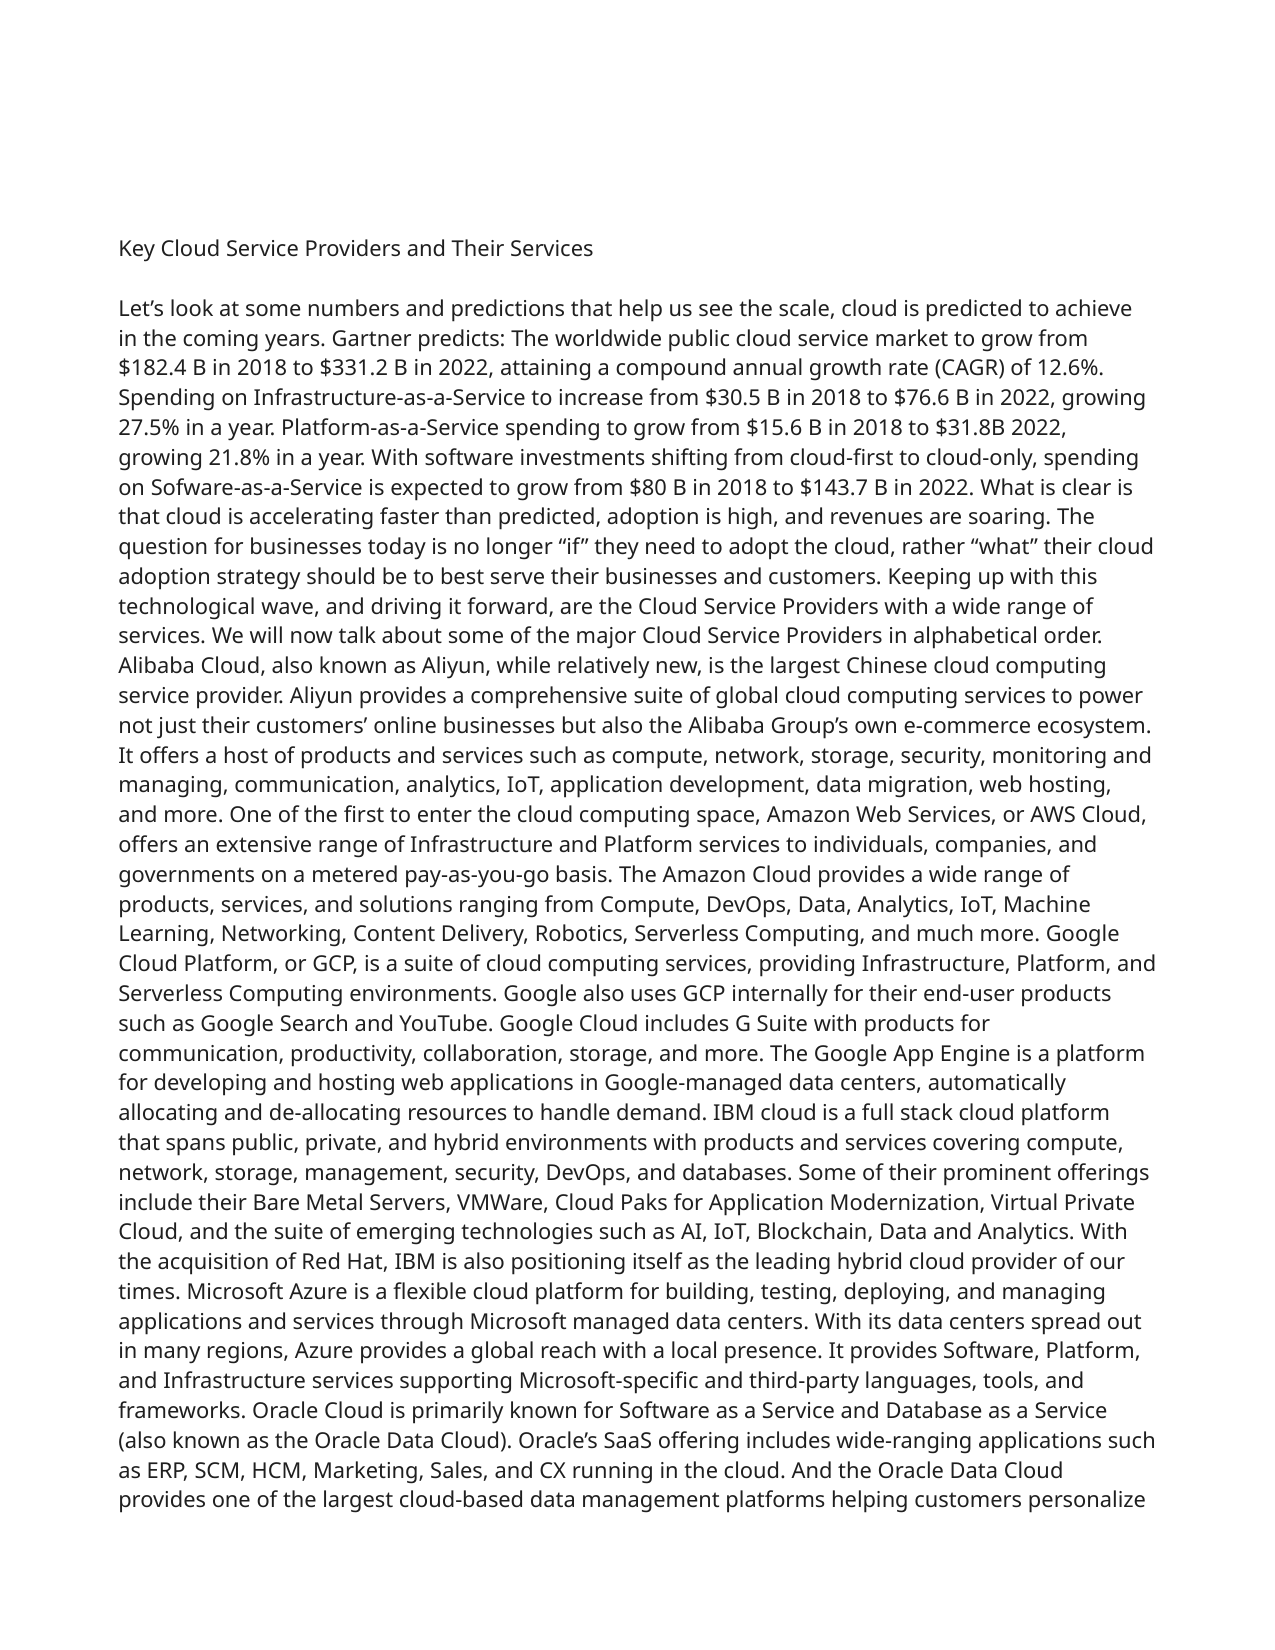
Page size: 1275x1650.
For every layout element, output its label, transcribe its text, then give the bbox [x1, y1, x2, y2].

text Let’s look at some numbers and predictions that help us see the scale, cloud is predicted to achieve in the coming years. Gartner predicts: The worldwide public cloud service market to grow from $182.4 B in 2018 to $331.2 B in 2022, attaining a compound annual growth rate (CAGR) of 12.6%. Spending on Infrastructure-as-a-Service to increase from $30.5 B in 2018 to $76.6 B in 2022, growing 27.5% in a year. Platform-as-a-Service spending to grow from $15.6 B in 2018 to $31.8B 2022, growing 21.8% in a year. With software investments shifting from cloud-first to cloud-only, spending on Sofware-as-a-Service is expected to grow from $80 B in 2018 to $143.7 B in 2022. What is clear is that cloud is accelerating faster than predicted, adoption is high, and revenues are soaring. The question for businesses today is no longer “if” they need to adopt the cloud, rather “what” their cloud adoption strategy should be to best serve their businesses and customers. Keeping up with this technological wave, and driving it forward, are the Cloud Service Providers with a wide range of services. We will now talk about some of the major Cloud Service Providers in alphabetical order. Alibaba Cloud, also known as Aliyun, while relatively new, is the largest Chinese cloud computing service provider. Aliyun provides a comprehensive suite of global cloud computing services to power not just their customers’ online businesses but also the Alibaba Group’s own e-commerce ecosystem. It offers a host of products and services such as compute, network, storage, security, monitoring and managing, communication, analytics, IoT, application development, data migration, web hosting, and more. One of the first to enter the cloud computing space, Amazon Web Services, or AWS Cloud, offers an extensive range of Infrastructure and Platform services to individuals, companies, and governments on a metered pay-as-you-go basis. The Amazon Cloud provides a wide range of products, services, and solutions ranging from Compute, DevOps, Data, Analytics, IoT, Machine Learning, Networking, Content Delivery, Robotics, Serverless Computing, and much more. Google Cloud Platform, or GCP, is a suite of cloud computing services, providing Infrastructure, Platform, and Serverless Computing environments. Google also uses GCP internally for their end-user products such as Google Search and YouTube. Google Cloud includes G Suite with products for communication, productivity, collaboration, storage, and more. The Google App Engine is a platform for developing and hosting web applications in Google-managed data centers, automatically allocating and de-allocating resources to handle demand. IBM cloud is a full stack cloud platform that spans public, private, and hybrid environments with products and services covering compute, network, storage, management, security, DevOps, and databases. Some of their prominent offerings include their Bare Metal Servers, VMWare, Cloud Paks for Application Modernization, Virtual Private Cloud, and the suite of emerging technologies such as AI, IoT, Blockchain, Data and Analytics. With the acquisition of Red Hat, IBM is also positioning itself as the leading hybrid cloud provider of our times. Microsoft Azure is a flexible cloud platform for building, testing, deploying, and managing applications and services through Microsoft managed data centers. With its data centers spread out in many regions, Azure provides a global reach with a local presence. It provides Software, Platform, and Infrastructure services supporting Microsoft-specific and third-party languages, tools, and frameworks. Oracle Cloud is primarily known for Software as a Service and Database as a Service (also known as the Oracle Data Cloud). Oracle’s SaaS offering includes wide-ranging applications such as ERP, SCM, HCM, Marketing, Sales, and CX running in the cloud. And the Oracle Data Cloud provides one of the largest cloud-based data management platforms helping customers personalize [118, 293, 1157, 1514]
text Key Cloud Service Providers and Their Services [118, 233, 1157, 263]
